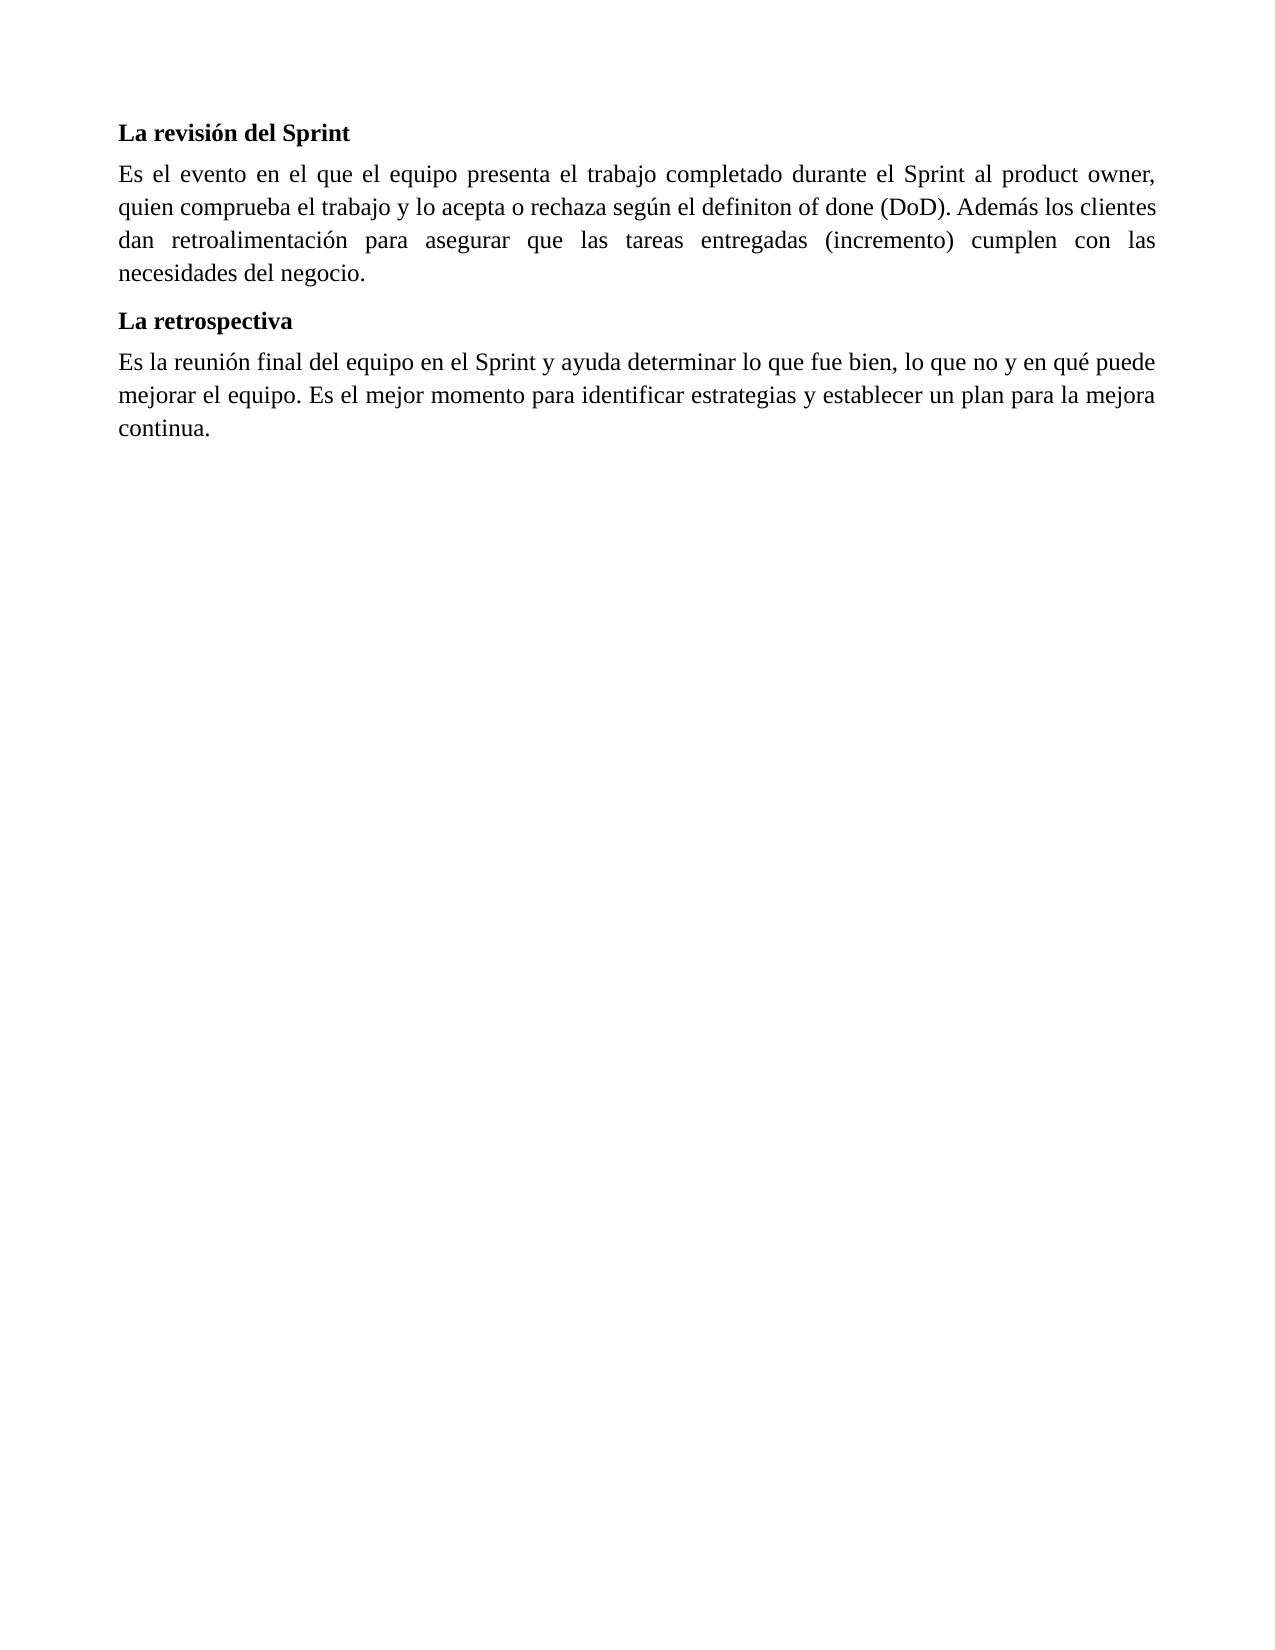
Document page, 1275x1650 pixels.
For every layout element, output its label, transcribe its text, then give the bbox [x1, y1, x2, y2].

text Es la reunión final del equipo en el Sprint y ayuda determinar lo que fue bien, lo que no y en qué puede mejorar el equipo. Es el mejor momento para identificar estrategias y establecer un plan para la mejora continua. [118, 347, 1157, 442]
subtitle La retrospectiva [118, 306, 1157, 335]
text Es el evento en el que el equipo presenta el trabajo completado durante el Sprint al product owner, quien comprueba el trabajo y lo acepta o rechaza según el definiton of done (DoD). Además los clientes dan retroalimentación para asegurar que las tareas entregadas (incremento) cumplen con las necesidades del negocio. [118, 159, 1157, 287]
subtitle La revisión del Sprint [118, 118, 1157, 147]
